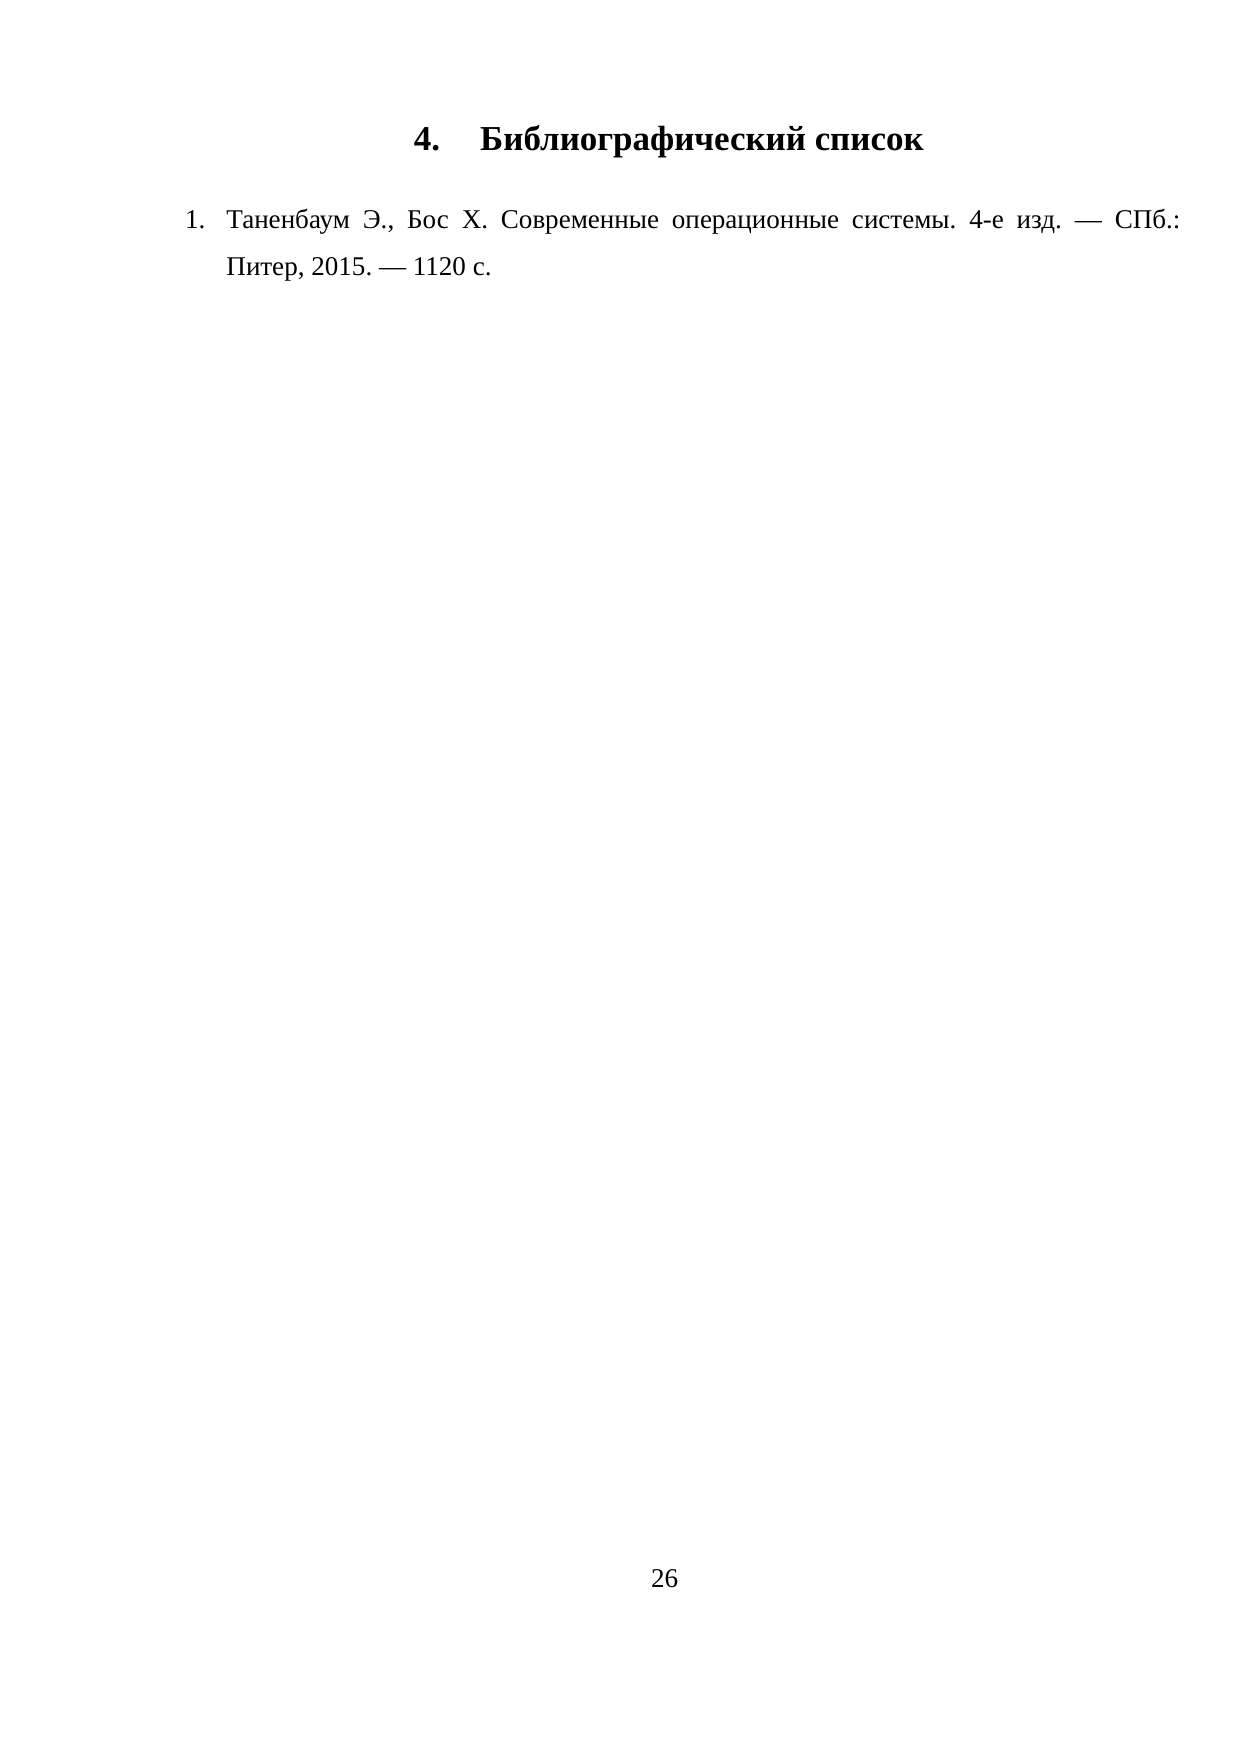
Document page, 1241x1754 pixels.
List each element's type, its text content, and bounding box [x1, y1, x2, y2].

list Таненбаум Э., Бос Х. Современные операционные системы. 4-е изд. — СПб.: Питер, 2015. — 1120 с. [185, 203, 1181, 281]
subtitle Библиографический список [148, 118, 1181, 158]
